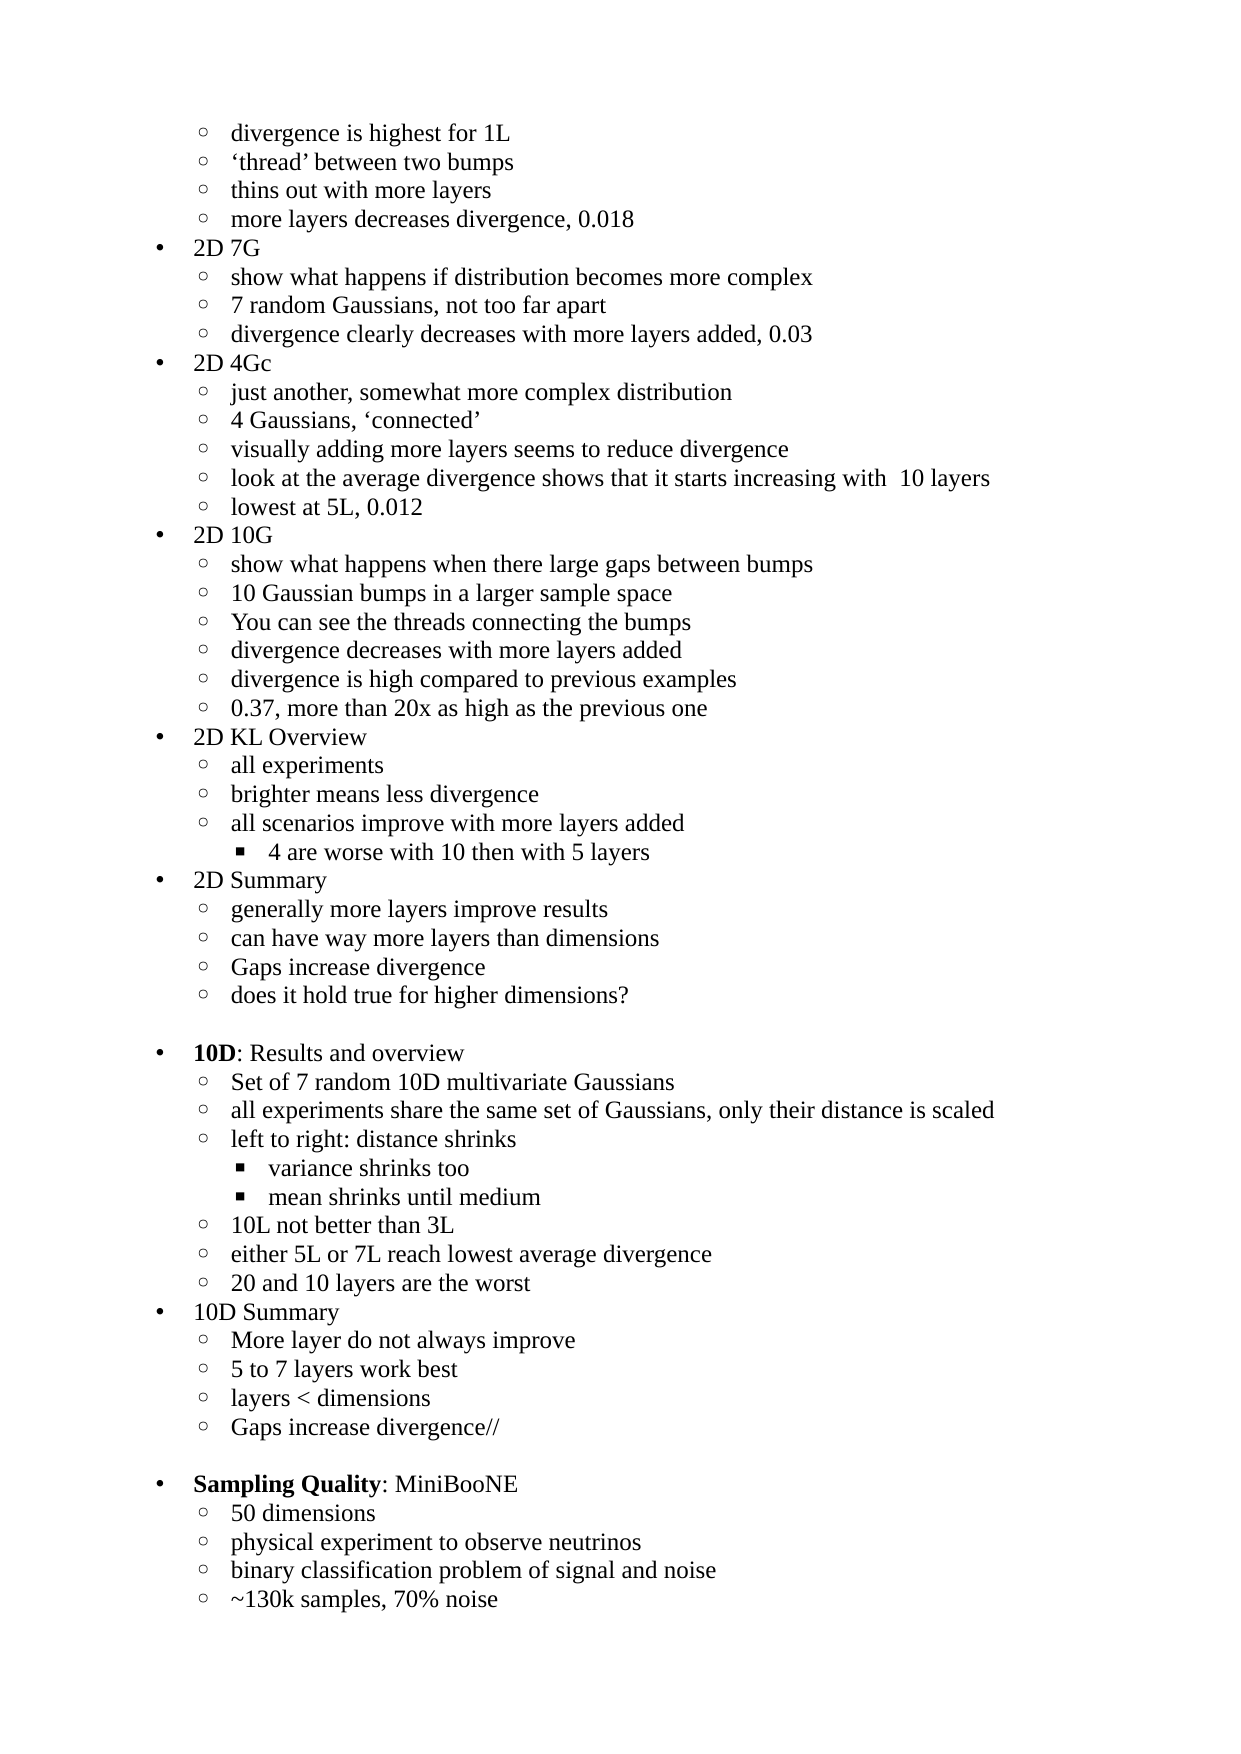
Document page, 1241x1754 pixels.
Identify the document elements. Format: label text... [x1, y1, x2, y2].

list Sampling Quality: MiniBooNE [156, 1469, 1122, 1498]
list does it hold true for higher dimensions? [193, 981, 1122, 1009]
list physical experiment to observe neutrinos [193, 1527, 1122, 1556]
list 0.37, more than 20x as high as the previous one [193, 693, 1122, 722]
list 10L not better than 3L [193, 1211, 1122, 1239]
list 2D 7G [156, 233, 1122, 262]
list 2D 4Gc [156, 348, 1122, 377]
list divergence is high compared to previous examples [193, 664, 1122, 693]
list look at the average divergence shows that it starts increasing with 10 layers [193, 463, 1122, 492]
list can have way more layers than dimensions [193, 923, 1122, 952]
list ~130k samples, 70% noise [193, 1584, 1122, 1613]
list left to right: distance shrinks [193, 1124, 1122, 1153]
list ‘thread’ between two bumps [193, 147, 1122, 176]
list either 5L or 7L reach lowest average divergence [193, 1239, 1122, 1268]
list Gaps increase divergence [193, 952, 1122, 981]
list show what happens if distribution becomes more complex [193, 262, 1122, 291]
list divergence is highest for 1L [193, 118, 1122, 147]
list 7 random Gaussians, not too far apart [193, 291, 1122, 319]
list More layer do not always improve [193, 1326, 1122, 1354]
list 2D 10G [156, 521, 1122, 549]
list 10 Gaussian bumps in a larger sample space [193, 578, 1122, 607]
list just another, somewhat more complex distribution [193, 377, 1122, 406]
list layers < dimensions [193, 1383, 1122, 1412]
list binary classification problem of signal and noise [193, 1556, 1122, 1584]
list visually adding more layers seems to reduce divergence [193, 434, 1122, 463]
list all scenarios improve with more layers added [193, 808, 1122, 837]
list 10D Summary [156, 1297, 1122, 1326]
list 5 to 7 layers work best [193, 1354, 1122, 1383]
list 20 and 10 layers are the worst [193, 1268, 1122, 1297]
list divergence decreases with more layers added [193, 636, 1122, 664]
list all experiments [193, 751, 1122, 779]
list thins out with more layers [193, 176, 1122, 204]
list show what happens when there large gaps between bumps [193, 549, 1122, 578]
list mean shrinks until medium [231, 1182, 1122, 1211]
list lowest at 5L, 0.012 [193, 492, 1122, 521]
list Gaps increase divergence// [193, 1412, 1122, 1441]
list all experiments share the same set of Gaussians, only their distance is scaled [193, 1096, 1122, 1124]
list 2D KL Overview [156, 722, 1122, 751]
list Set of 7 random 10D multivariate Gaussians [193, 1067, 1122, 1096]
list variance shrinks too [231, 1153, 1122, 1182]
list more layers decreases divergence, 0.018 [193, 204, 1122, 233]
list 10D: Results and overview [156, 1038, 1122, 1067]
list generally more layers improve results [193, 894, 1122, 923]
list 50 dimensions [193, 1498, 1122, 1527]
list You can see the threads connecting the bumps [193, 607, 1122, 636]
list 4 Gaussians, ‘connected’ [193, 406, 1122, 434]
list divergence clearly decreases with more layers added, 0.03 [193, 319, 1122, 348]
list brighter means less divergence [193, 779, 1122, 808]
list 2D Summary [156, 866, 1122, 894]
list 4 are worse with 10 then with 5 layers [231, 837, 1122, 866]
